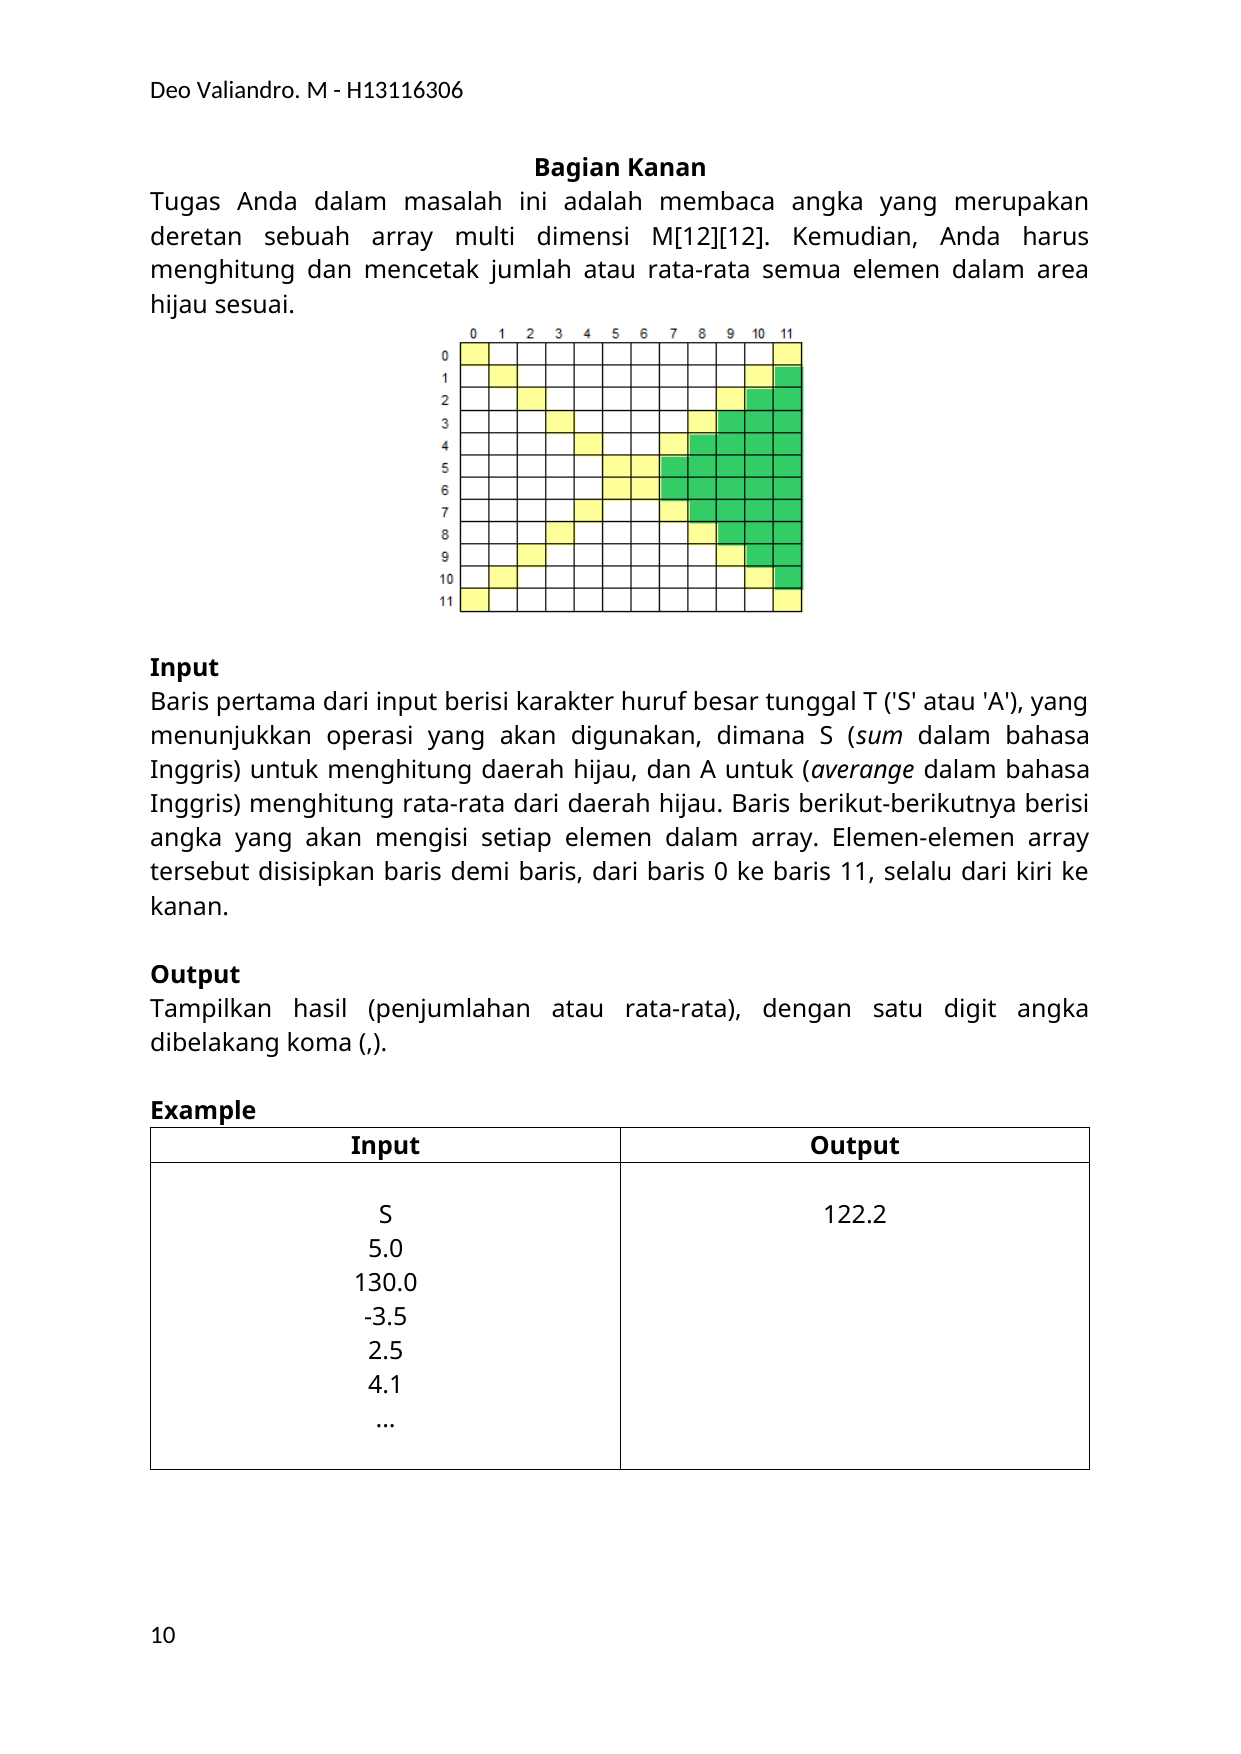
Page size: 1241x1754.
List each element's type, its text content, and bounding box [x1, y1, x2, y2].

text Input [150, 650, 1090, 684]
text Tugas Anda dalam masalah ini adalah membaca angka yang merupakan deretan sebuah array multi dimensi M[12][12]. Kemudian, Anda harus menghitung dan mencetak jumlah atau rata-rata semua elemen dalam area hijau sesuai. [150, 184, 1090, 320]
table_header Output [621, 1128, 1089, 1162]
table_cell 122.2 [621, 1163, 1089, 1469]
text Output [150, 956, 1090, 990]
text Baris pertama dari input berisi karakter huruf besar tunggal T ('S' atau 'A'), yang menunjukkan operasi yang akan digunakan, dimana S (sum dalam bahasa Inggris) untuk menghitung daerah hijau, dan A untuk (averange dalam bahasa Inggris) menghitung rata-rata dari daerah hijau. Baris berikut-berikutnya berisi angka yang akan mengisi setiap elemen dalam array. Elemen-elemen array tersebut disisipkan baris demi baris, dari baris 0 ke baris 11, selalu dari kiri ke kanan. [150, 684, 1090, 922]
text Tampilkan hasil (penjumlahan atau rata-rata), dengan satu digit angka dibelakang koma (,). [150, 990, 1090, 1058]
text Bagian Kanan [150, 150, 1090, 184]
table_header Input [151, 1128, 620, 1162]
text Example [150, 1092, 1090, 1127]
picture [434, 320, 806, 616]
table_cell S 5.0 130.0 -3.5 2.5 4.1 ... [151, 1163, 620, 1469]
